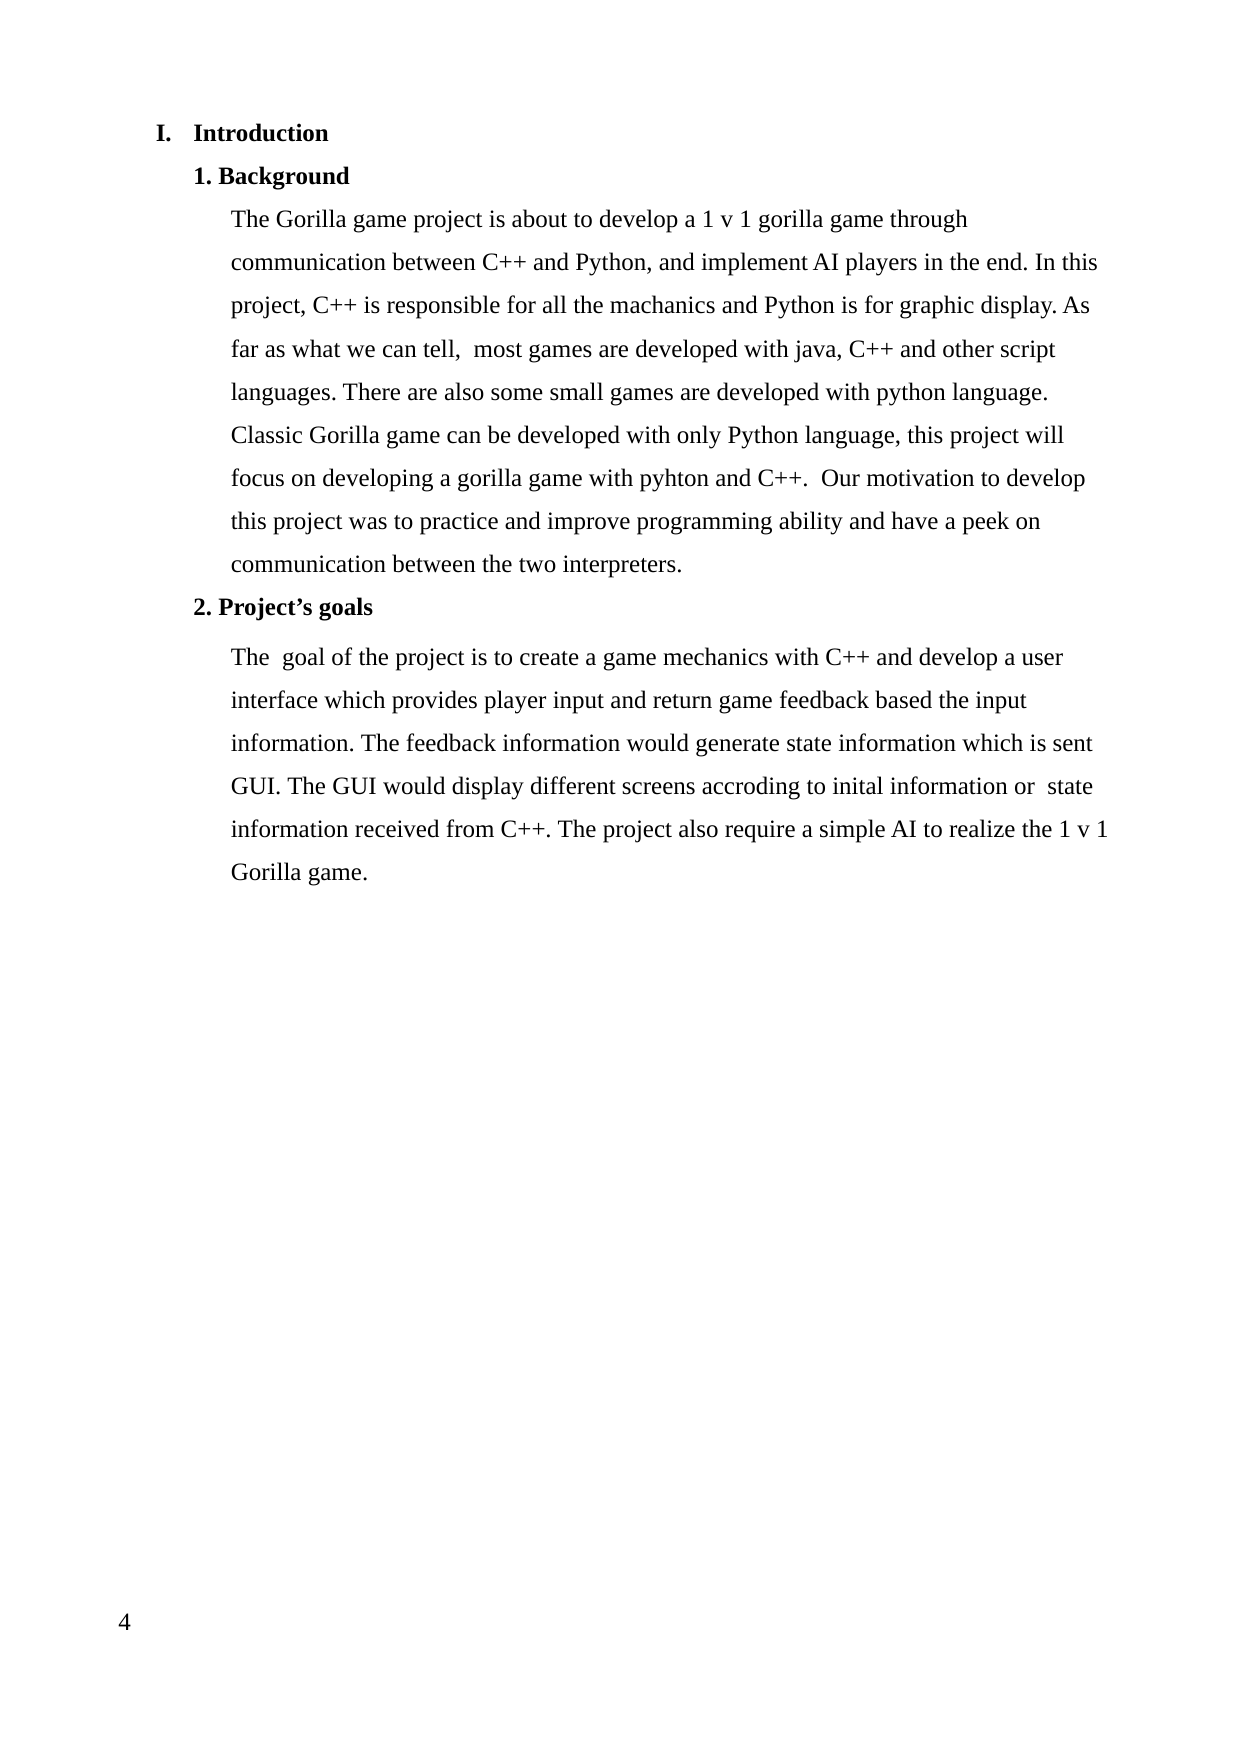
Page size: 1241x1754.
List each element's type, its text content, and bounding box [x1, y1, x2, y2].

list Introduction [156, 118, 1122, 147]
list 1. Background [156, 161, 1122, 190]
list The Gorilla game project is about to develop a 1 v 1 gorilla game through communication between C++ and Python, and implement AI players in the end. In this project, C++ is responsible for all the machanics and Python is for graphic display. As far as what we can tell, most games are developed with java, C++ and other script languages. There are also some small games are developed with python language. Classic Gorilla game can be developed with only Python language, this project will focus on developing a gorilla game with pyhton and C++. Our motivation to develop this project was to practice and improve programming ability and have a peek on communication between the two interpreters. [193, 204, 1122, 578]
list The goal of the project is to create a game mechanics with C++ and develop a user interface which provides player input and return game feedback based the input information. The feedback information would generate state information which is sent GUI. The GUI would display different screens accroding to inital information or state information received from C++. The project also require a simple AI to realize the 1 v 1 Gorilla game. [193, 642, 1122, 886]
list 2. Project’s goals [156, 592, 1122, 621]
